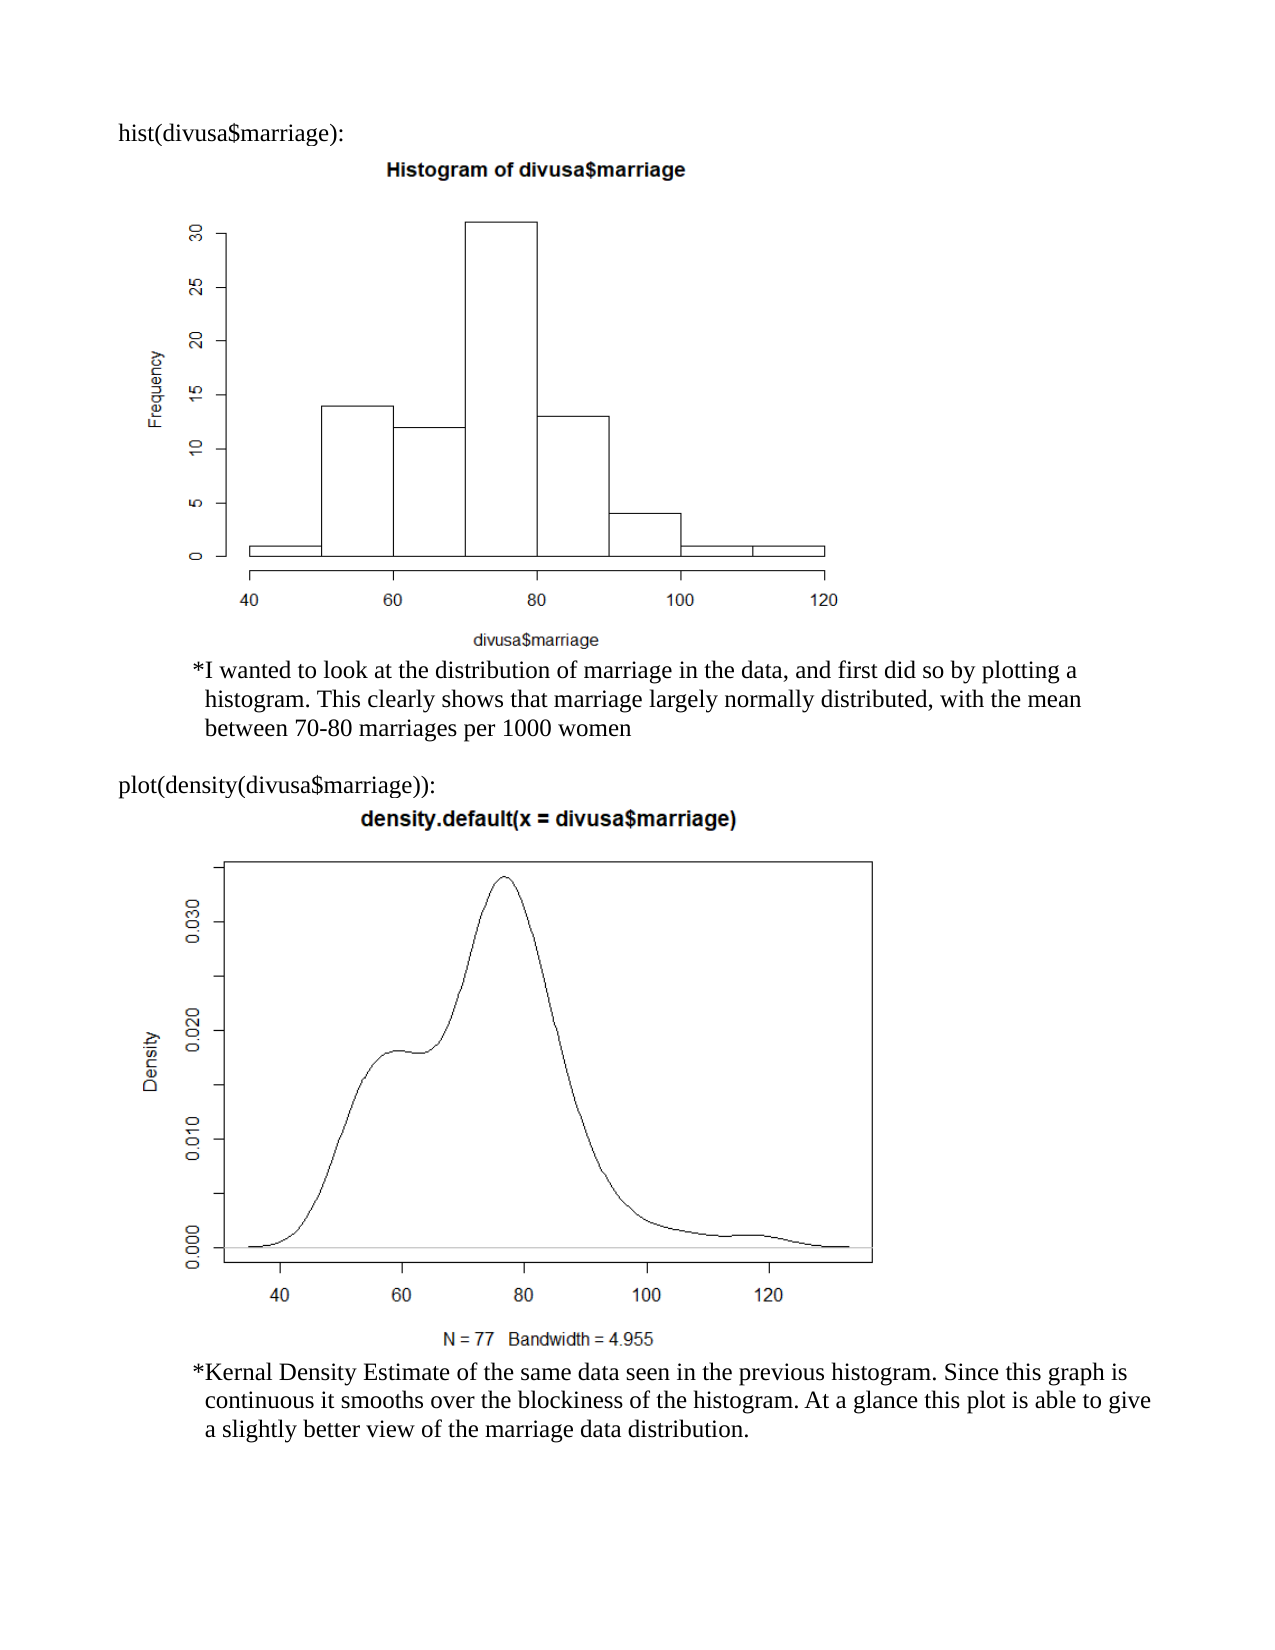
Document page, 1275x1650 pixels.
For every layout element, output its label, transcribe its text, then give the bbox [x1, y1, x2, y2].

text plot(density(divusa$marriage)): [118, 770, 1157, 799]
text hist(divusa$marriage): [118, 118, 1157, 147]
picture [142, 798, 883, 1357]
text *I wanted to look at the distribution of marriage in the data, and first did so by plotting a histogram. This clearly shows that marriage largely normally distributed, with the mean between 70-80 marriages per 1000 women [118, 147, 1157, 741]
text *Kernal Density Estimate of the same data seen in the previous histogram. Since this graph is continuous it smooths over the blockiness of the histogram. At a glance this plot is able to give a slightly better view of the marriage data distribution. [118, 799, 1157, 1443]
picture [143, 146, 851, 656]
